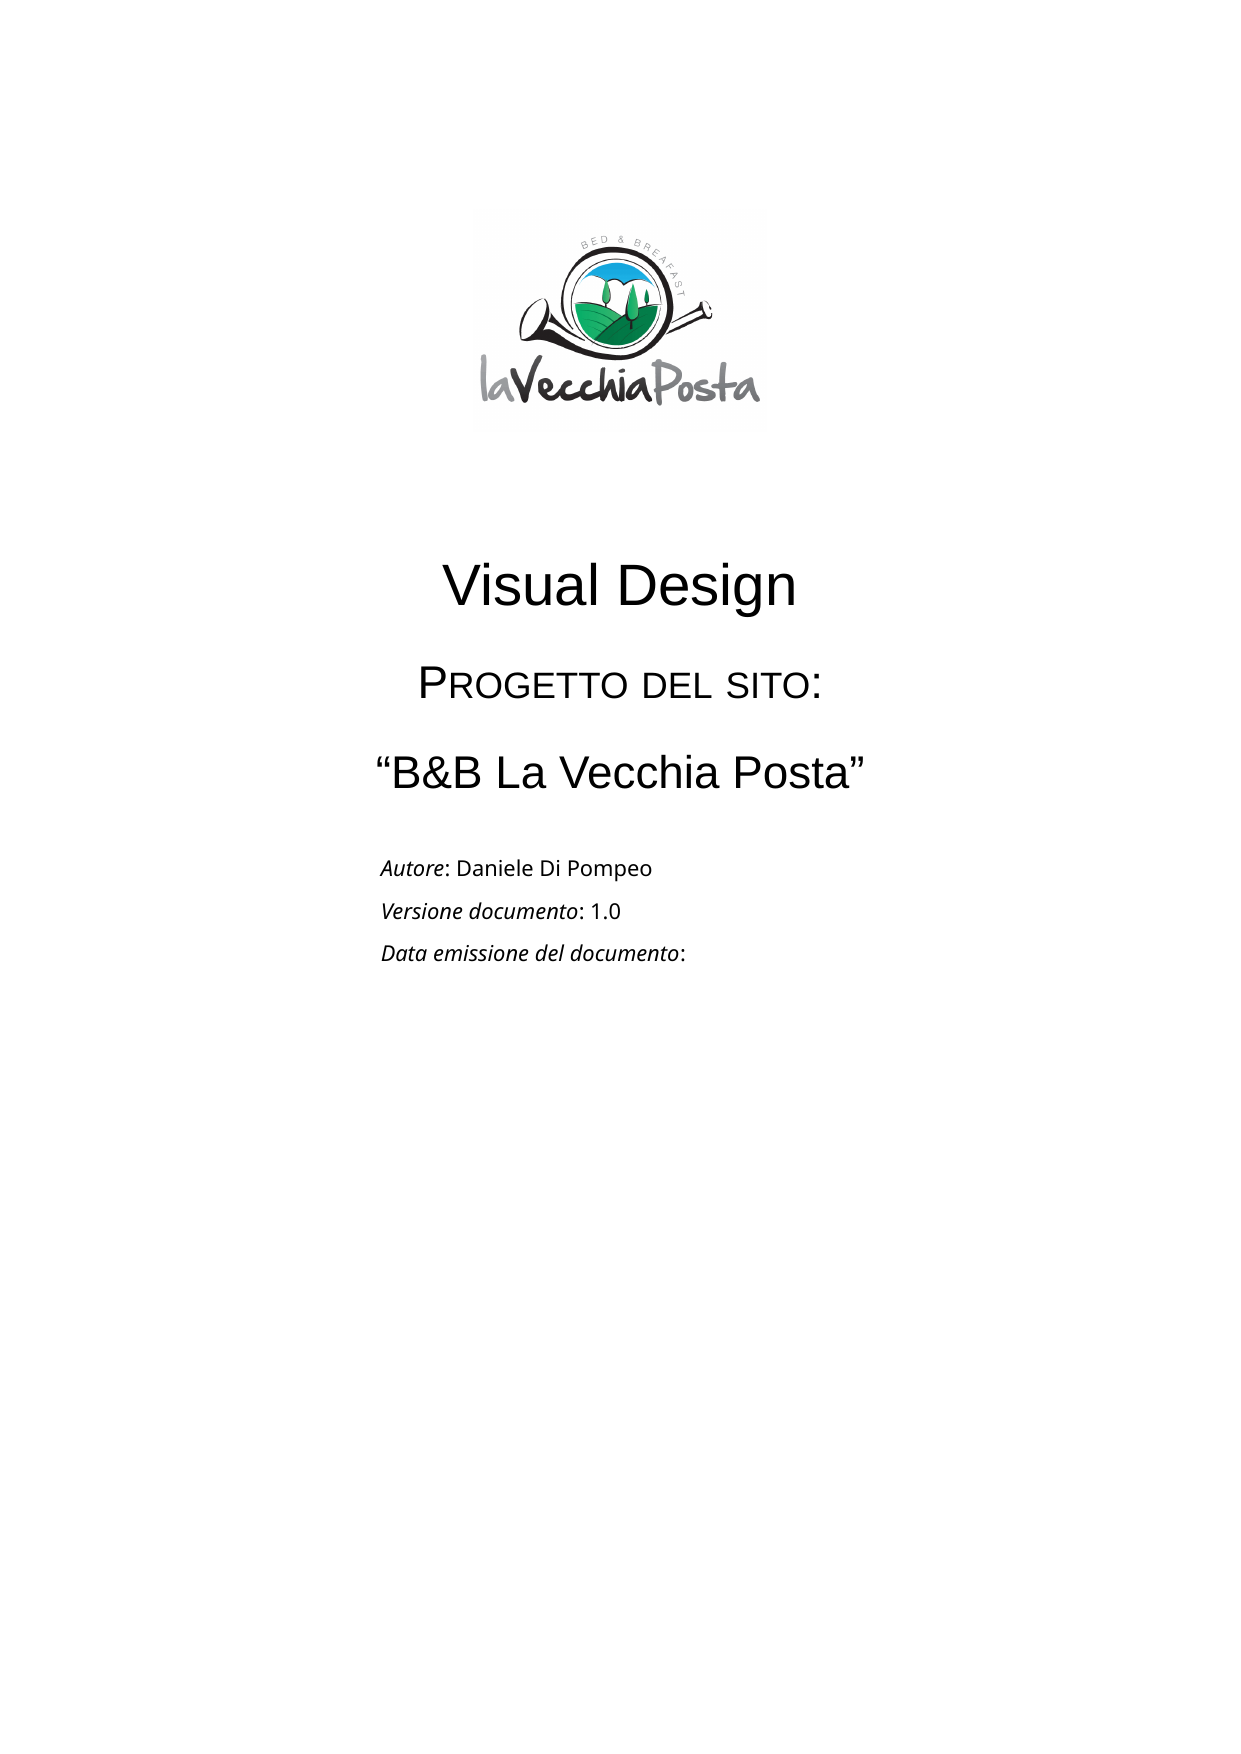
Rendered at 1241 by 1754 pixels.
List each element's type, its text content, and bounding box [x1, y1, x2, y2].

subtitle Visual Design [118, 551, 1122, 618]
text Data emissione del documento: [381, 938, 1122, 968]
subtitle “B&B La Vecchia Posta” [118, 746, 1122, 798]
text Autore: Daniele Di Pompeo [381, 853, 1122, 883]
picture [472, 209, 768, 432]
subtitle Progetto del sito: [118, 656, 1122, 708]
text Versione documento: 1.0 [381, 896, 1122, 925]
